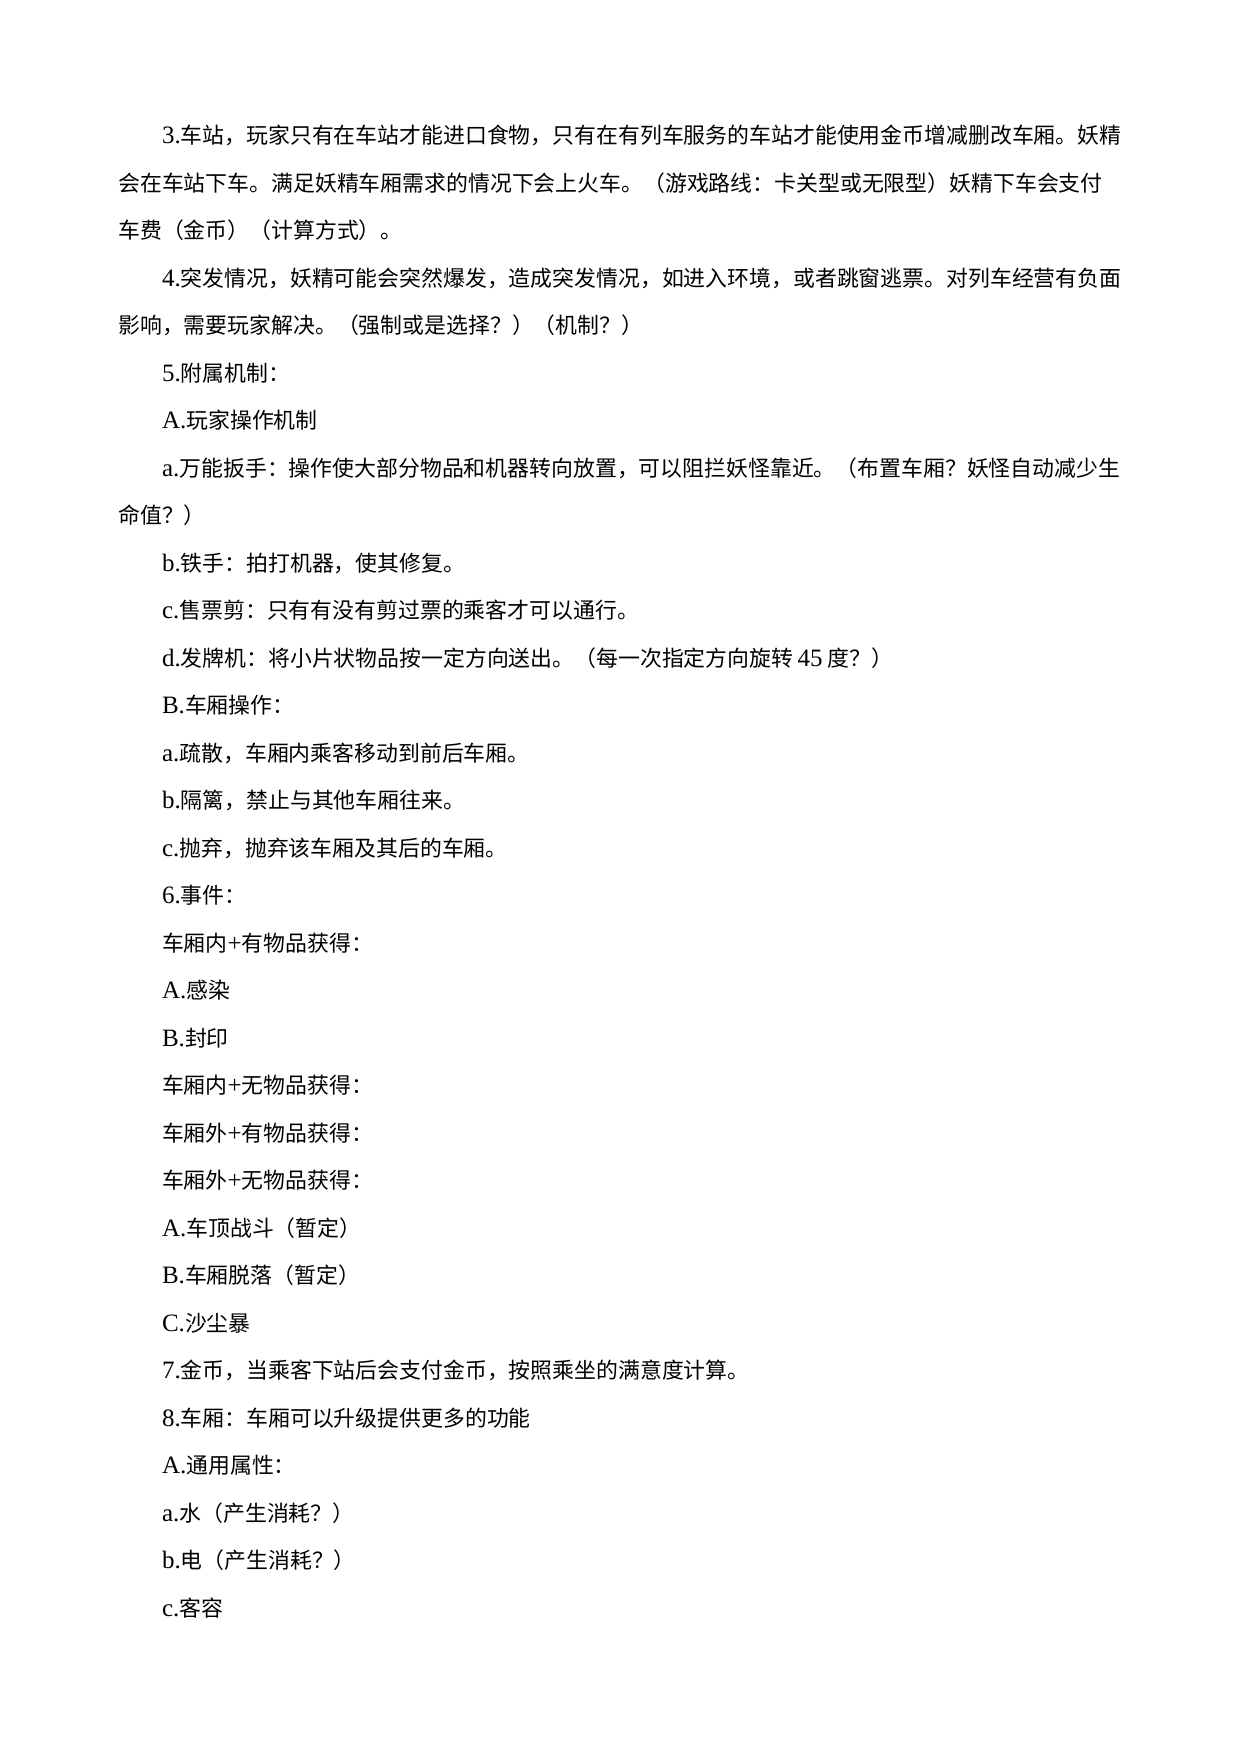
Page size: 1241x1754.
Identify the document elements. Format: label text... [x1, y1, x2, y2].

text 8.车厢：车厢可以升级提供更多的功能 [118, 1401, 1122, 1432]
text d.发牌机：将小片状物品按一定方向送出。（每一次指定方向旋转45度？） [118, 641, 1122, 672]
text 7.金币，当乘客下站后会支付金币，按照乘坐的满意度计算。 [118, 1353, 1122, 1385]
text b.铁手：拍打机器，使其修复。 [118, 546, 1122, 577]
text A.玩家操作机制 [118, 403, 1122, 435]
text a.万能扳手：操作使大部分物品和机器转向放置，可以阻拦妖怪靠近。（布置车厢？妖怪自动减少生命值？） [118, 451, 1122, 530]
text 3.车站，玩家只有在车站才能进口食物，只有在有列车服务的车站才能使用金币增减删改车厢。妖精会在车站下车。满足妖精车厢需求的情况下会上火车。（游戏路线：卡关型或无限型）妖精下车会支付车费（金币）（计算方式）。 [118, 118, 1122, 245]
text B.封印 [118, 1021, 1122, 1052]
text A.感染 [118, 973, 1122, 1005]
text c.客容 [118, 1591, 1122, 1622]
text 6.事件： [118, 878, 1122, 910]
text B.车厢操作： [118, 688, 1122, 720]
text 车厢外+有物品获得： [118, 1116, 1122, 1147]
text b.电（产生消耗？） [118, 1543, 1122, 1575]
text B.车厢脱落（暂定） [118, 1258, 1122, 1290]
text c.售票剪：只有有没有剪过票的乘客才可以通行。 [118, 593, 1122, 625]
text A.通用属性： [118, 1448, 1122, 1480]
text 4.突发情况，妖精可能会突然爆发，造成突发情况，如进入环境，或者跳窗逃票。对列车经营有负面影响，需要玩家解决。（强制或是选择？）（机制？） [118, 261, 1122, 340]
text b.隔篱，禁止与其他车厢往来。 [118, 783, 1122, 815]
text c.抛弃，抛弃该车厢及其后的车厢。 [118, 831, 1122, 862]
text 车厢外+无物品获得： [118, 1163, 1122, 1195]
text C.沙尘暴 [118, 1306, 1122, 1337]
text 车厢内+有物品获得： [118, 926, 1122, 957]
text a.疏散，车厢内乘客移动到前后车厢。 [118, 736, 1122, 767]
text 车厢内+无物品获得： [118, 1068, 1122, 1100]
text 5.附属机制： [118, 356, 1122, 387]
text A.车顶战斗（暂定） [118, 1211, 1122, 1242]
text a.水（产生消耗？） [118, 1496, 1122, 1527]
